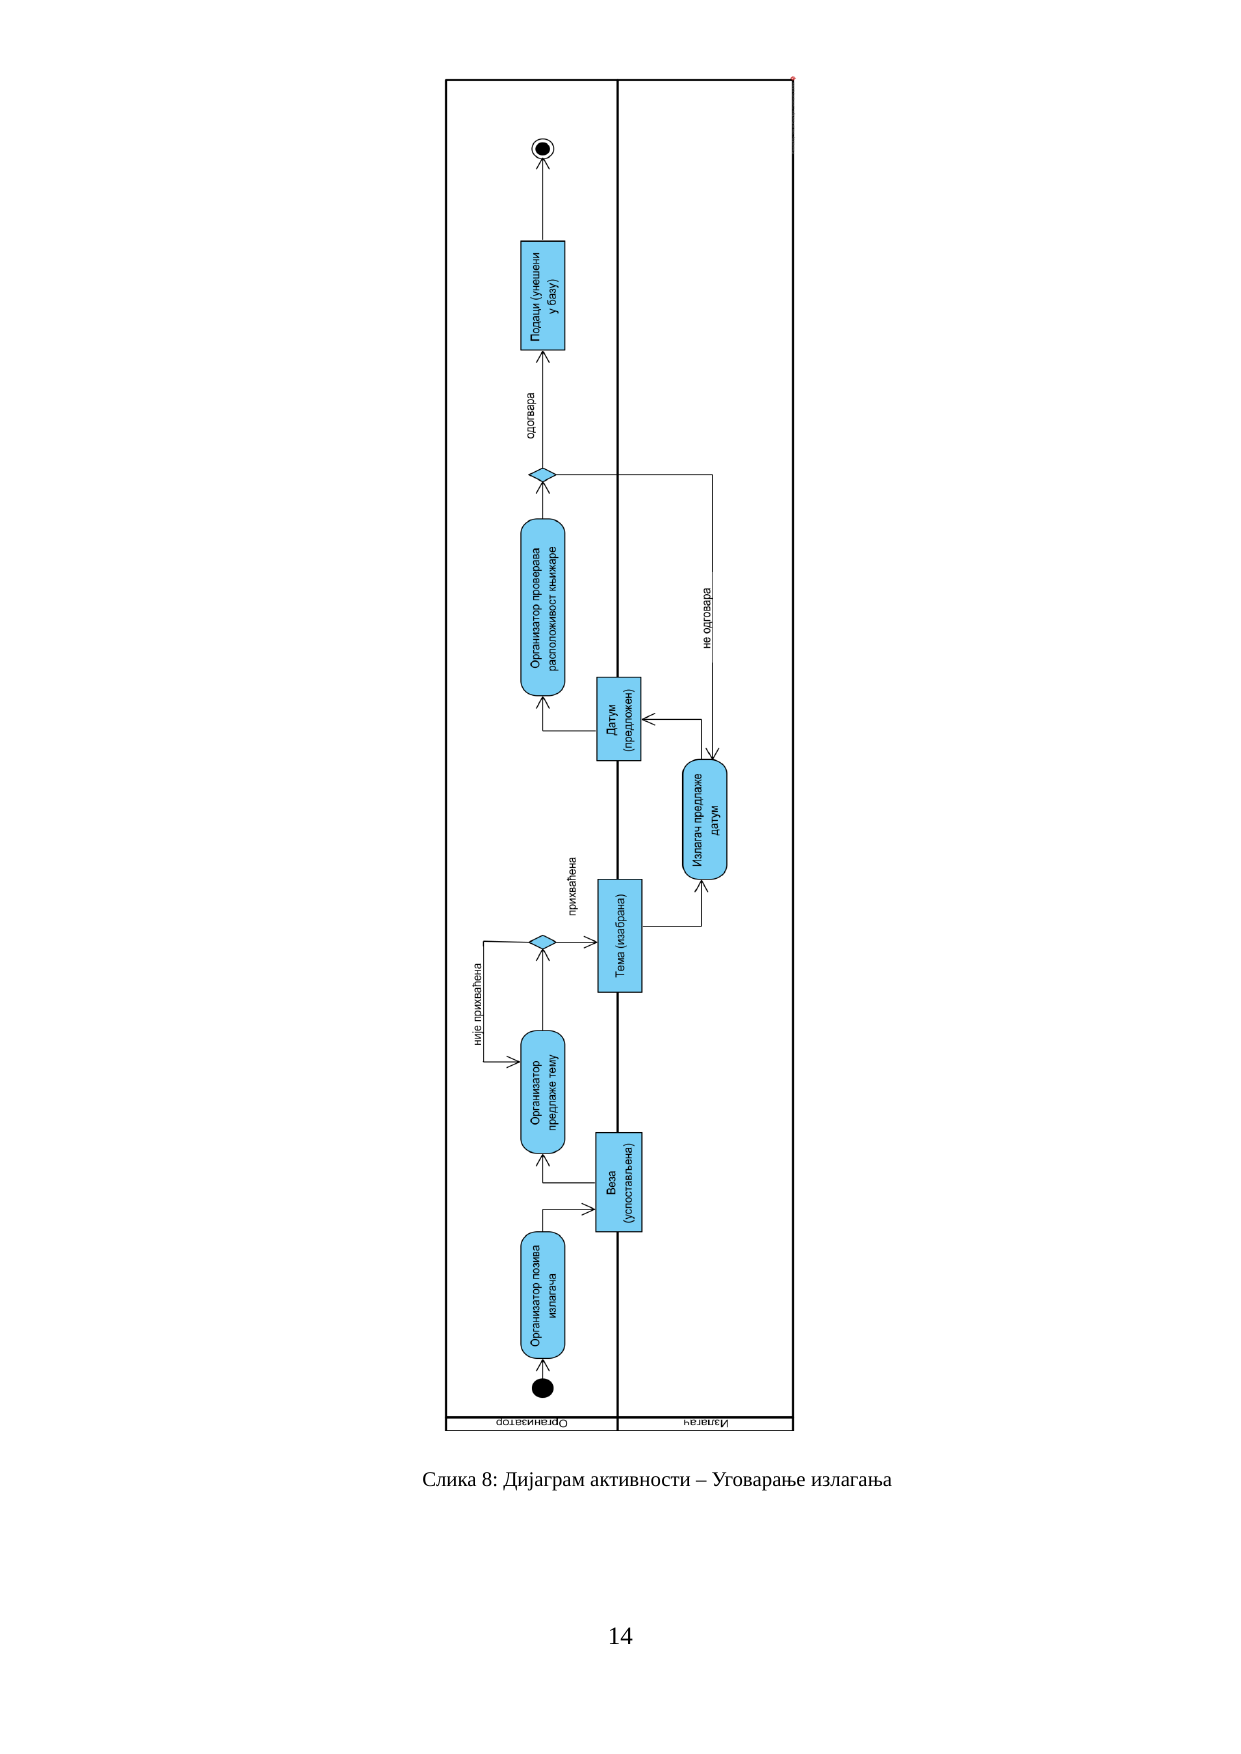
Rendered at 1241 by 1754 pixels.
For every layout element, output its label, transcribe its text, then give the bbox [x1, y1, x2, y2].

picture [441, 75, 799, 1431]
text Слика 8: Дијаграм активности – Уговарање излагања [118, 1461, 1122, 1492]
